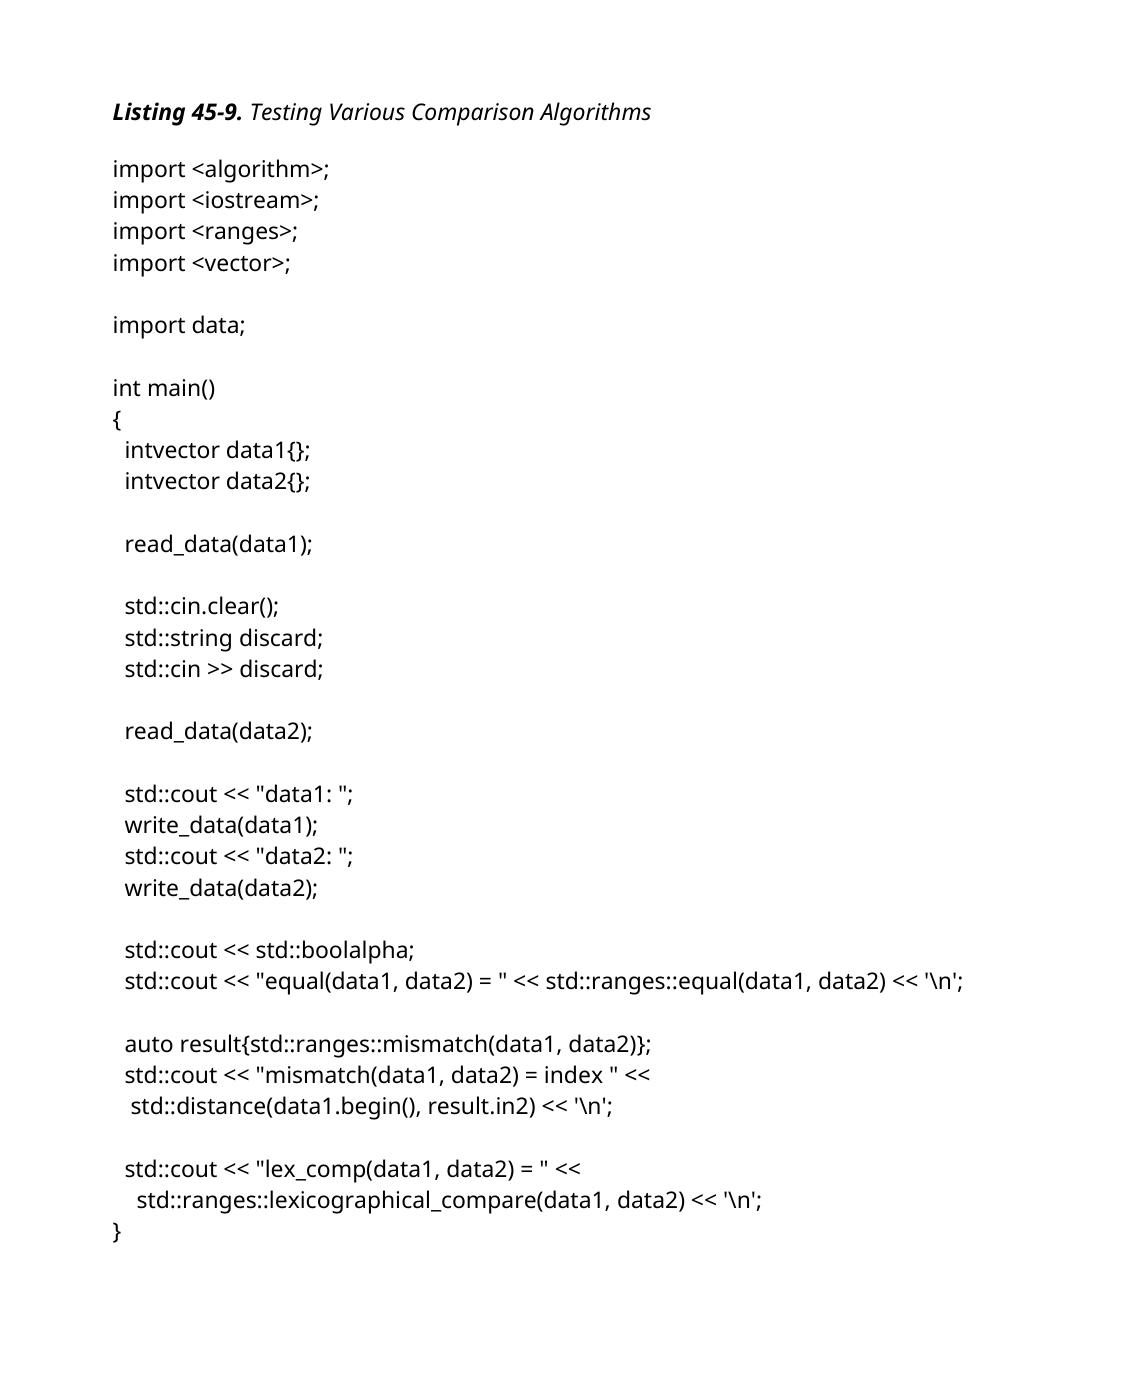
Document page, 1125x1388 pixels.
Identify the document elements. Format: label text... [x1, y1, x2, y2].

text import <algorithm>; [112, 153, 1012, 184]
text write_data(data1); [112, 809, 1012, 840]
text std::cout << "mismatch(data1, data2) = index " << [112, 1059, 1012, 1090]
text intvector data1{}; [112, 434, 1012, 465]
text { [112, 403, 1012, 434]
text std::cout << std::boolalpha; [112, 934, 1012, 965]
text read_data(data1); [112, 528, 1012, 559]
text std::cout << "equal(data1, data2) = " << std::ranges::equal(data1, data2) << '\n'; [112, 965, 1012, 996]
text import data; [112, 309, 1012, 340]
text std::cin >> discard; [112, 653, 1012, 684]
text import <vector>; [112, 246, 1012, 278]
text std::cout << "data1: "; [112, 778, 1012, 809]
text write_data(data2); [112, 871, 1012, 903]
text } [112, 1215, 1012, 1246]
text std::ranges::lexicographical_compare(data1, data2) << '\n'; [112, 1184, 1012, 1215]
text std::cout << "data2: "; [112, 840, 1012, 871]
text import <iostream>; [112, 184, 1012, 215]
text intvector data2{}; [112, 465, 1012, 496]
text int main() [112, 371, 1012, 403]
text auto result{std::ranges::mismatch(data1, data2)}; [112, 1028, 1012, 1059]
text import <ranges>; [112, 215, 1012, 246]
text std::distance(data1.begin(), result.in2) << '\n'; [112, 1090, 1012, 1121]
text std::cin.clear(); [112, 590, 1012, 621]
text std::cout << "lex_comp(data1, data2) = " << [112, 1153, 1012, 1184]
text Listing 45-9. Testing Various Comparison Algorithms [112, 96, 1012, 127]
text read_data(data2); [112, 715, 1012, 746]
text std::string discard; [112, 621, 1012, 653]
